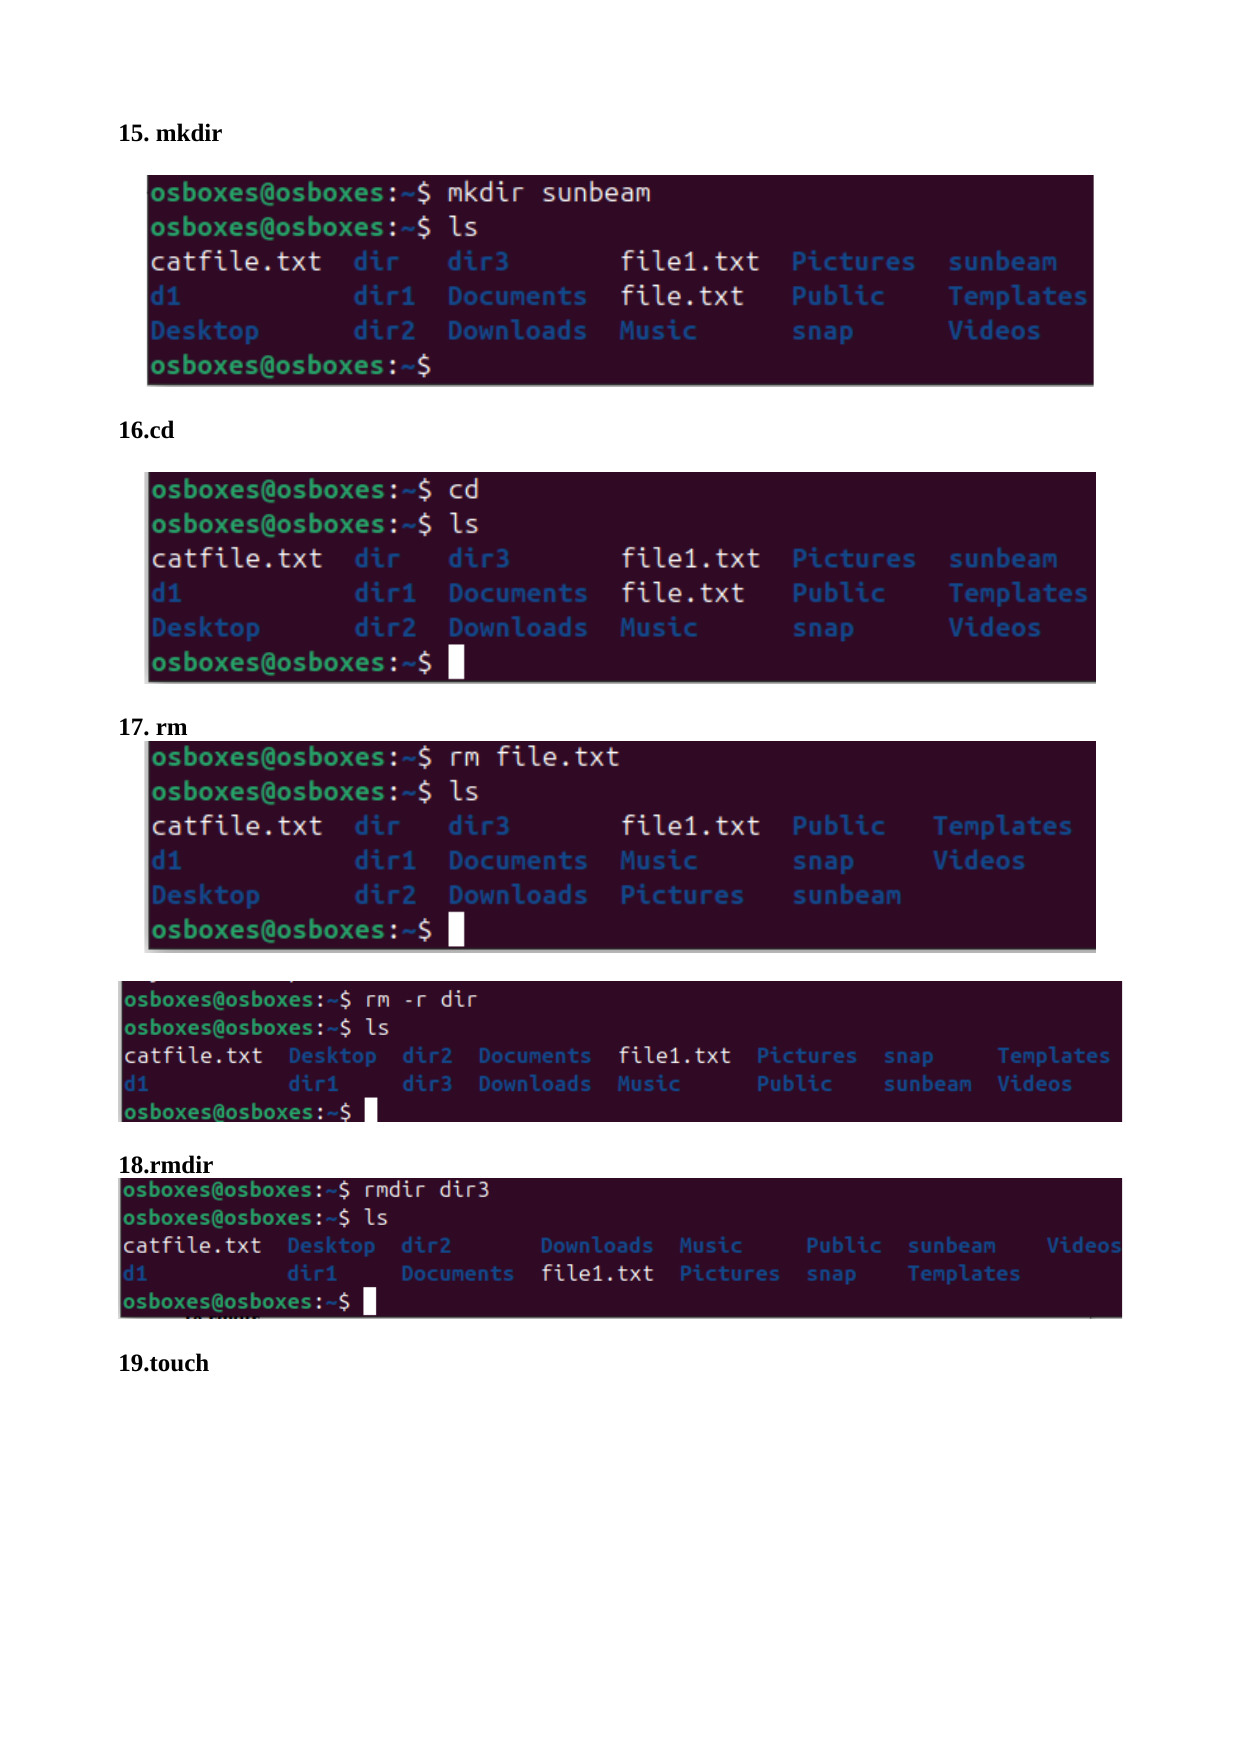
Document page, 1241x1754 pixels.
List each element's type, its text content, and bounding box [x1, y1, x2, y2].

picture [118, 1178, 1123, 1319]
text 19.touch [118, 1348, 1122, 1377]
picture [118, 981, 1123, 1122]
text 15. mkdir [118, 118, 1122, 147]
picture [144, 472, 1096, 684]
text 16.cd [118, 415, 1122, 444]
text 18.rmdir [118, 1150, 1122, 1178]
picture [144, 741, 1096, 953]
picture [146, 175, 1094, 387]
text 17. rm [118, 712, 1122, 741]
